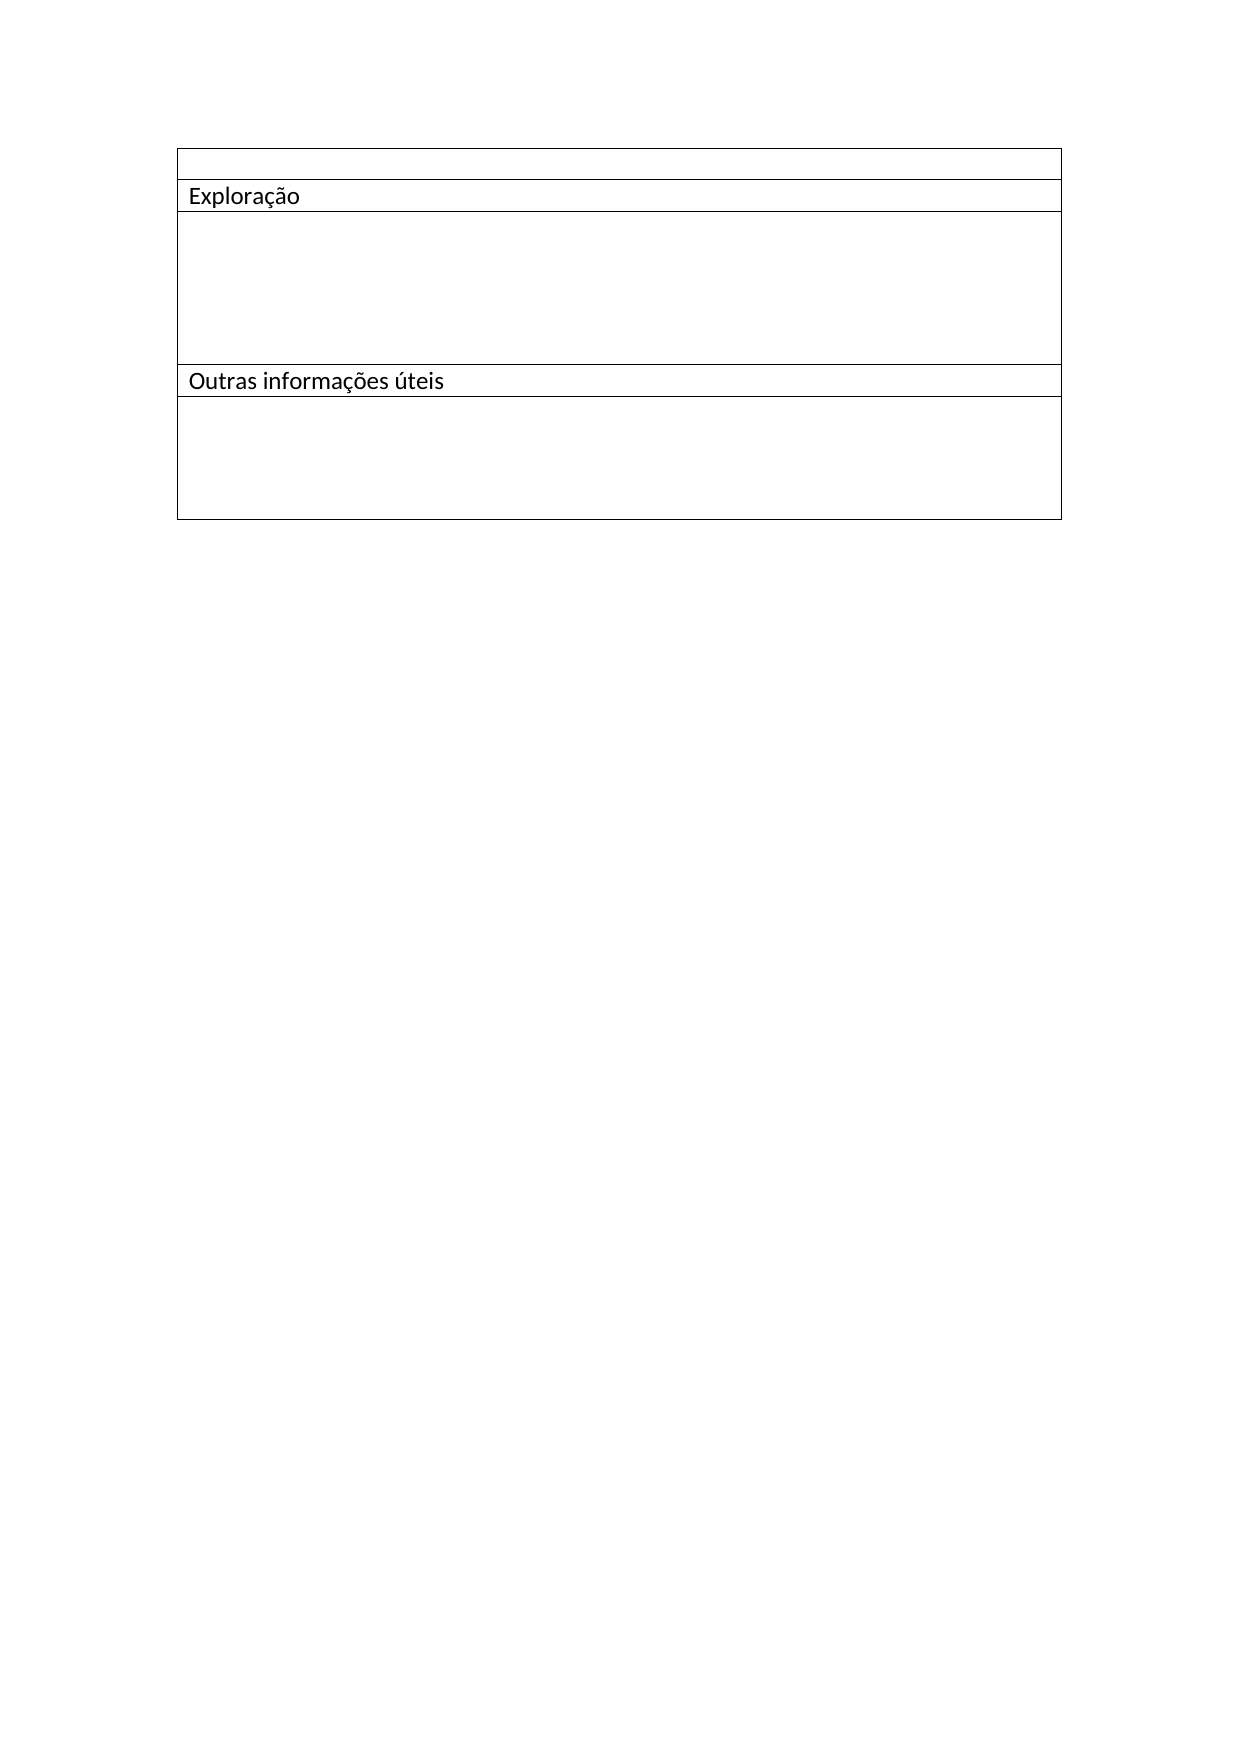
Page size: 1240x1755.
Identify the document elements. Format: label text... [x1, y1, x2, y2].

table_cell Outras informações úteis [178, 365, 1061, 396]
table_cell Exploração [178, 180, 1061, 211]
table_cell [178, 149, 1061, 179]
table_cell [178, 212, 1061, 364]
table_cell [178, 397, 1061, 519]
